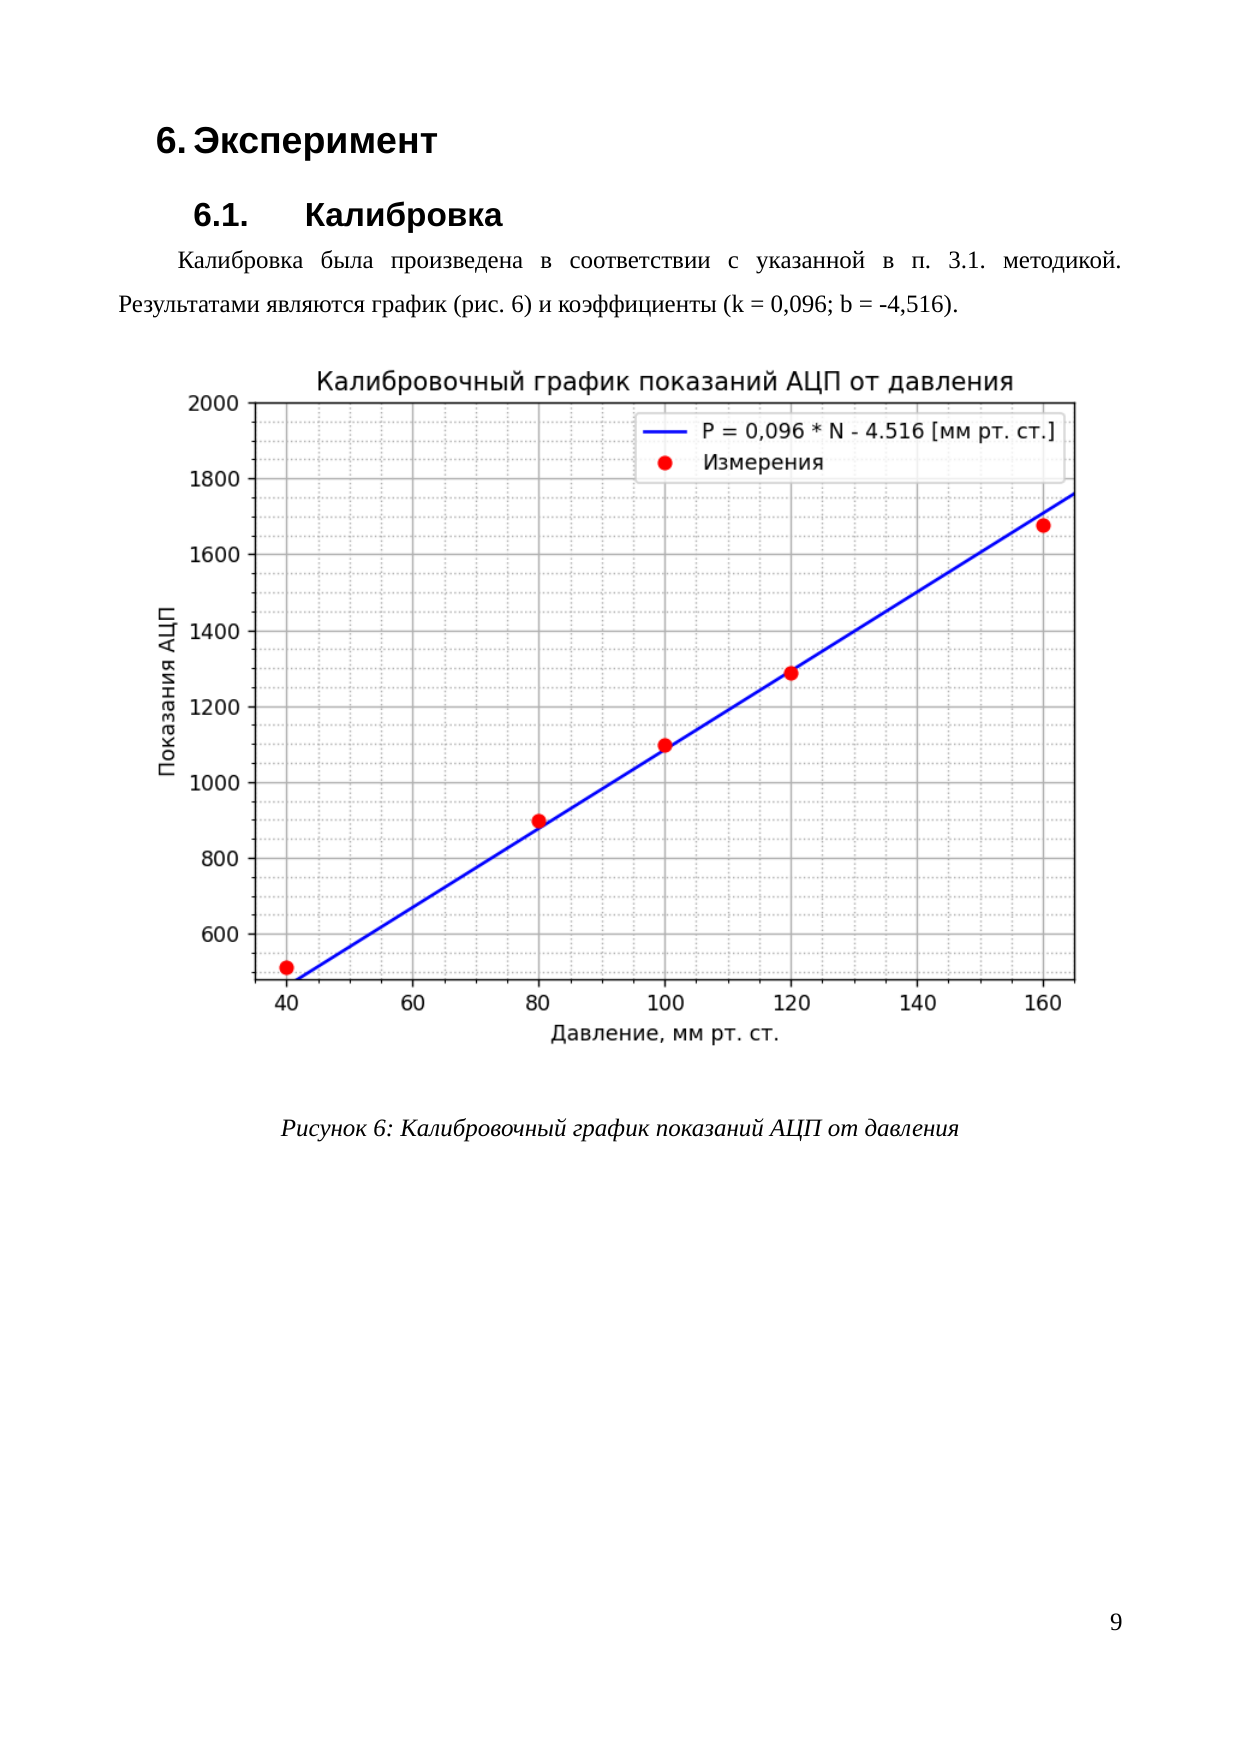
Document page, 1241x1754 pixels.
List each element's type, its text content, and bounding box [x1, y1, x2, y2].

text Рисунок 6: Калибровочный график показаний АЦП от давления [118, 1113, 1122, 1142]
subtitle Эксперимент [156, 118, 1122, 161]
text Калибровка была произведена в соответствии с указанной в п. 3.1. методикой. Результатами являются график (рис. 6) и коэффициенты (k = 0,096; b = -4,516). [118, 246, 1122, 317]
subtitle Калибровка [193, 194, 1122, 233]
picture [137, 346, 1097, 1067]
